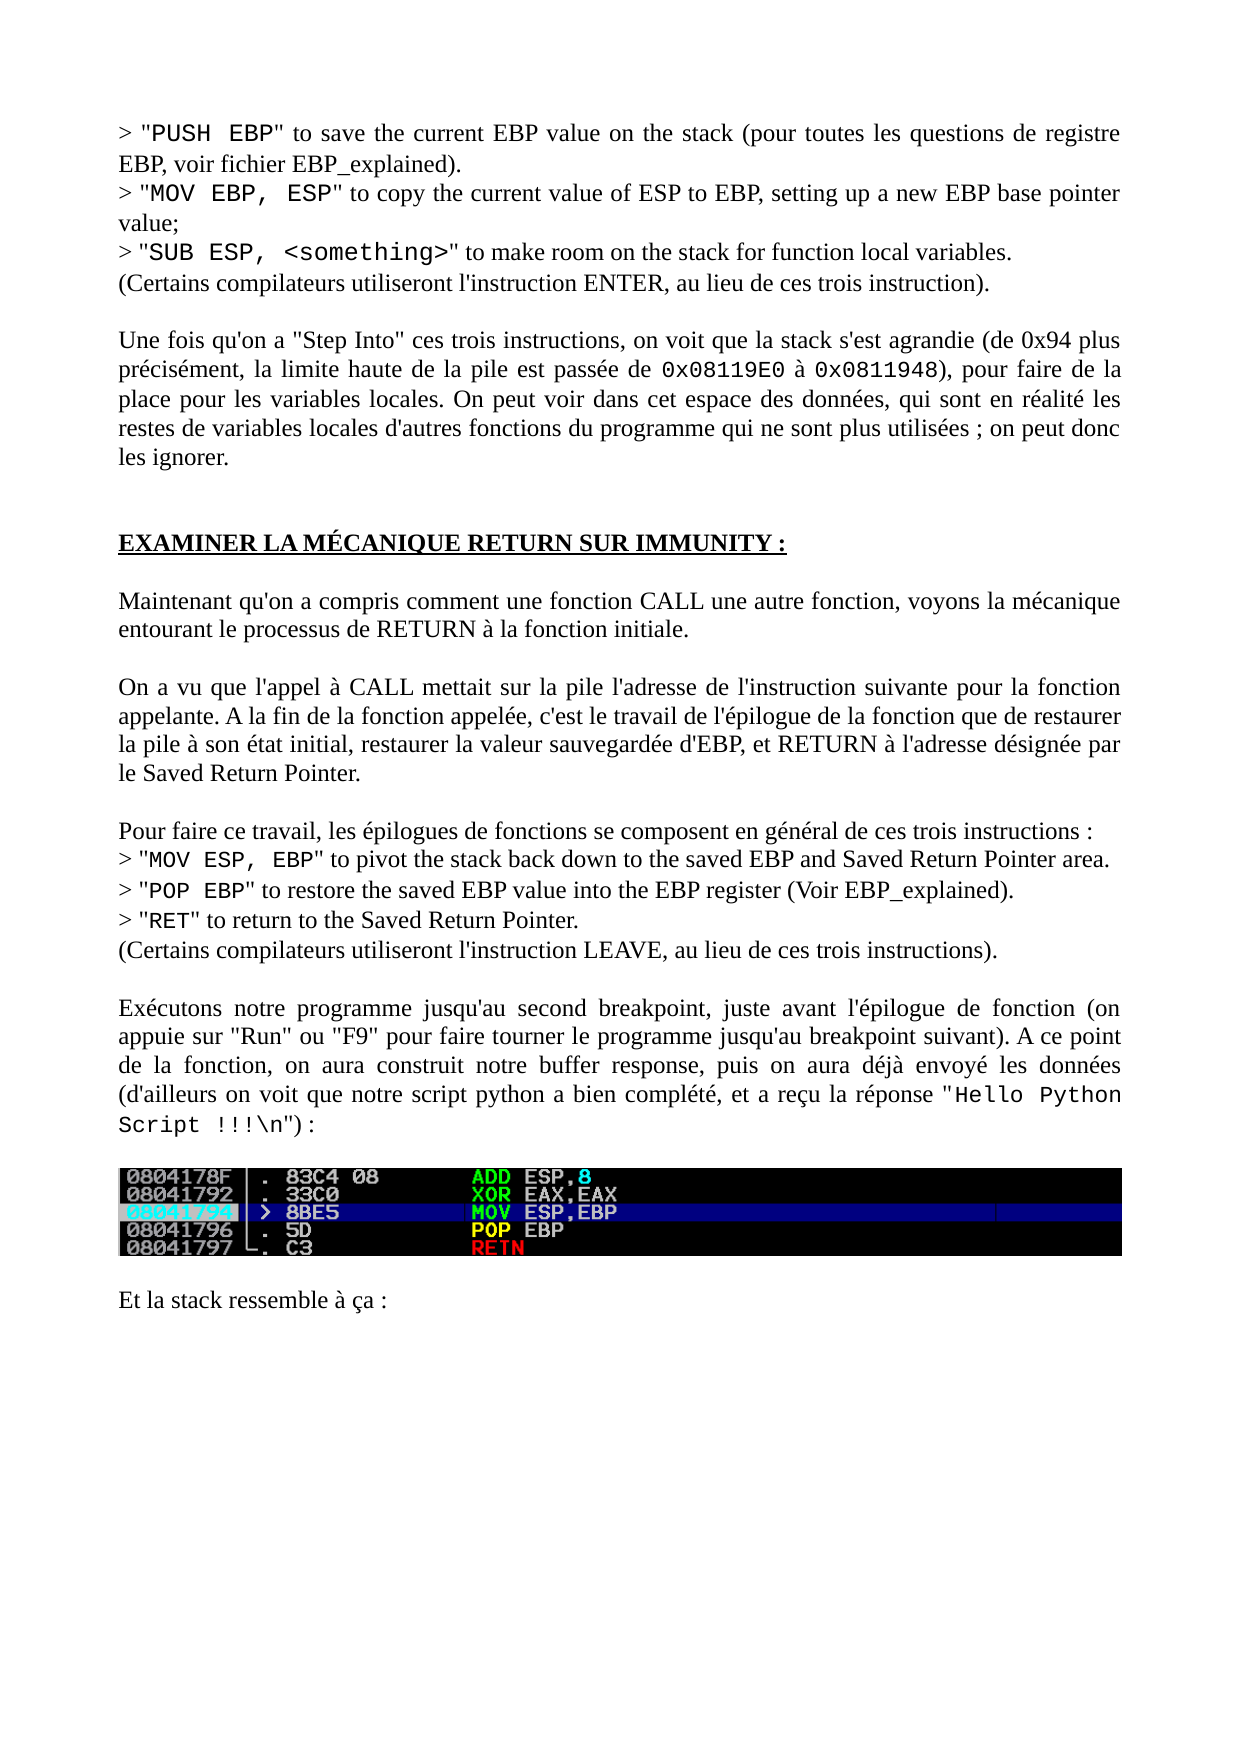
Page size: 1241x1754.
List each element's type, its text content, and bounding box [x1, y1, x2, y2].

text > "MOV EBP, ESP" to copy the current value of ESP to EBP, setting up a new EBP base pointer value; [118, 178, 1122, 237]
text > "RET" to return to the Saved Return Pointer. [118, 905, 1122, 935]
text Une fois qu'on a "Step Into" ces trois instructions, on voit que la stack s'est agrandie (de 0x94 plus précisément, la limite haute de la pile est passée de 0x08119E0 à 0x0811948), pour faire de la place pour les variables locales. On peut voir dans cet espace des données, qui sont en réalité les restes de variables locales d'autres fonctions du programme qui ne sont plus utilisées ; on peut donc les ignorer. [118, 326, 1122, 471]
text EXAMINER LA MÉCANIQUE RETURN SUR IMMUNITY : [118, 528, 1122, 557]
text > "POP EBP" to restore the saved EBP value into the EBP register (Voir EBP_explained). [118, 875, 1122, 905]
text Maintenant qu'on a compris comment une fonction CALL une autre fonction, voyons la mécanique entourant le processus de RETURN à la fonction initiale. [118, 586, 1122, 643]
text (Certains compilateurs utiliseront l'instruction LEAVE, au lieu de ces trois instructions). [118, 935, 1122, 964]
text Et la stack ressemble à ça : [118, 1285, 1122, 1313]
text Exécutons notre programme jusqu'au second breakpoint, juste avant l'épilogue de fonction (on appuie sur "Run" ou "F9" pour faire tourner le programme jusqu'au breakpoint suivant). A ce point de la fonction, on aura construit notre buffer response, puis on aura déjà envoyé les données (d'ailleurs on voit que notre script python a bien complété, et a reçu la réponse "Hello Python Script !!!\n") : [118, 993, 1122, 1139]
text > "SUB ESP, <something>" to make room on the stack for function local variables. [118, 237, 1122, 268]
text Pour faire ce travail, les épilogues de fonctions se composent en général de ces trois instructions : [118, 816, 1122, 844]
text > "MOV ESP, EBP" to pivot the stack back down to the saved EBP and Saved Return Pointer area. [118, 844, 1122, 875]
text > "PUSH EBP" to save the current EBP value on the stack (pour toutes les questions de registre EBP, voir fichier EBP_explained). [118, 118, 1122, 178]
text On a vu que l'appel à CALL mettait sur la pile l'adresse de l'instruction suivante pour la fonction appelante. A la fin de la fonction appelée, c'est le travail de l'épilogue de la fonction que de restaurer la pile à son état initial, restaurer la valeur sauvegardée d'EBP, et RETURN à l'adresse désignée par le Saved Return Pointer. [118, 672, 1122, 787]
text (Certains compilateurs utiliseront l'instruction ENTER, au lieu de ces trois instruction). [118, 268, 1122, 297]
